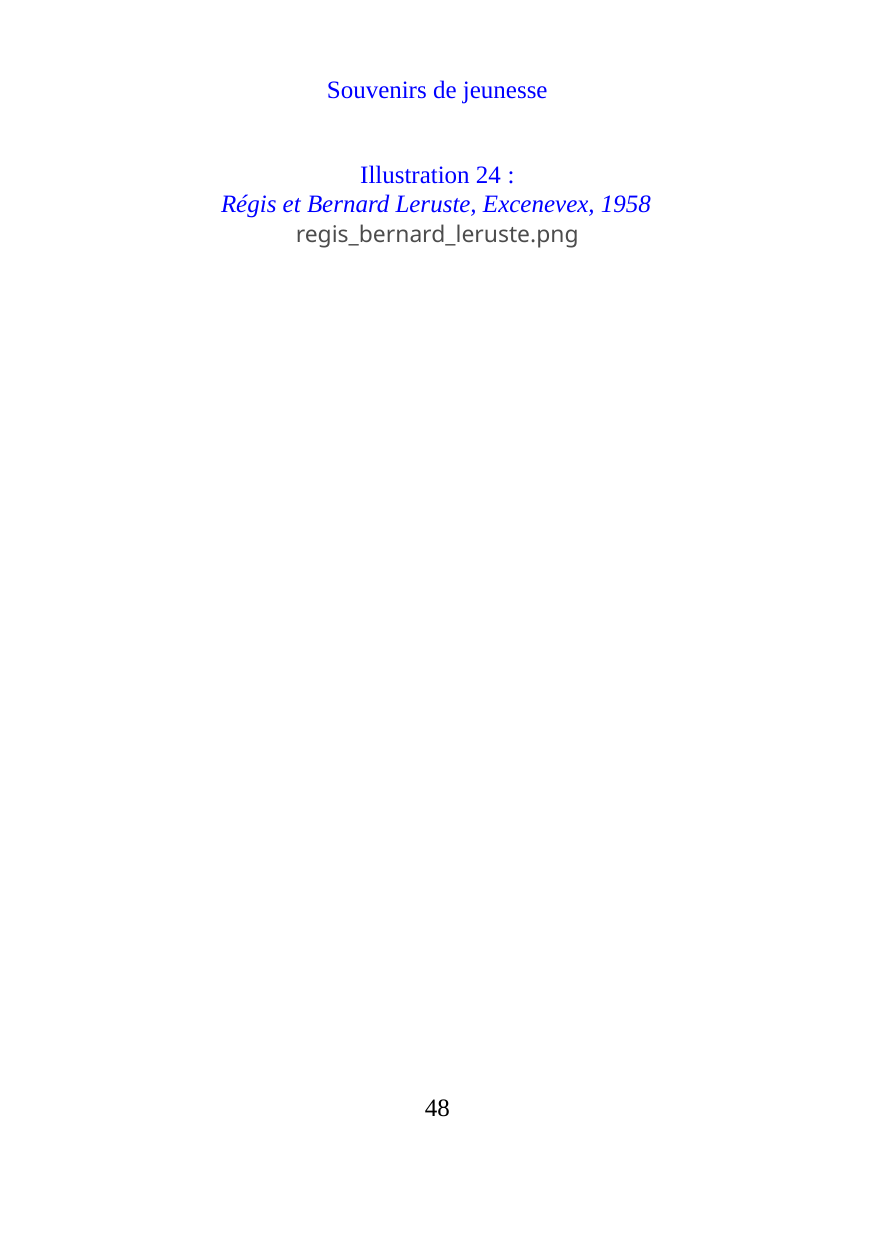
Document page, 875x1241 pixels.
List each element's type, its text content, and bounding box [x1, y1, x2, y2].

text regis_bernard_leruste.png [118, 217, 756, 249]
text Régis et Bernard Leruste, Excenevex, 1958 [118, 189, 756, 217]
text Illustration 24 : [118, 160, 756, 189]
